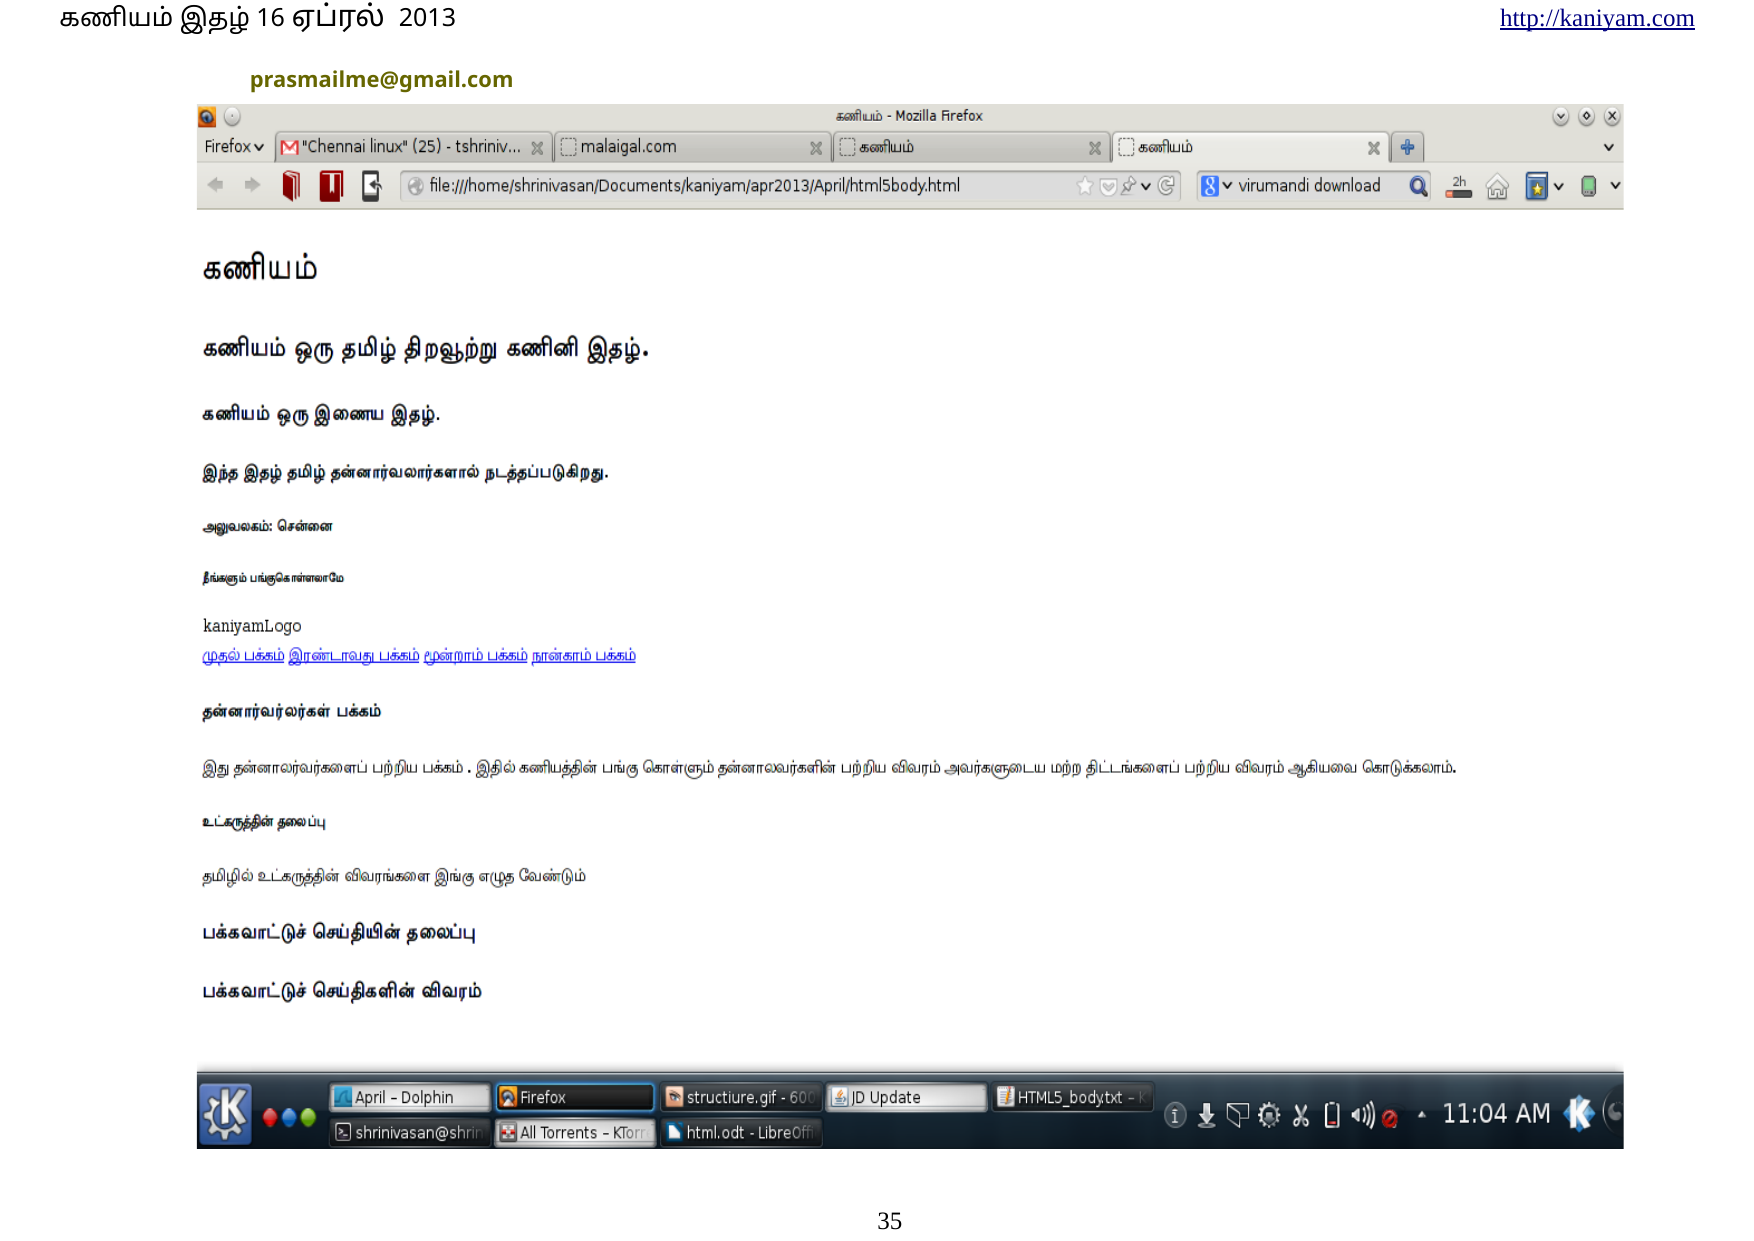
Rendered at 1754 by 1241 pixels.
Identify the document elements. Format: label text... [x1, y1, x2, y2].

text prasmailme@gmail.com [176, 64, 1695, 94]
picture [196, 104, 1624, 1149]
